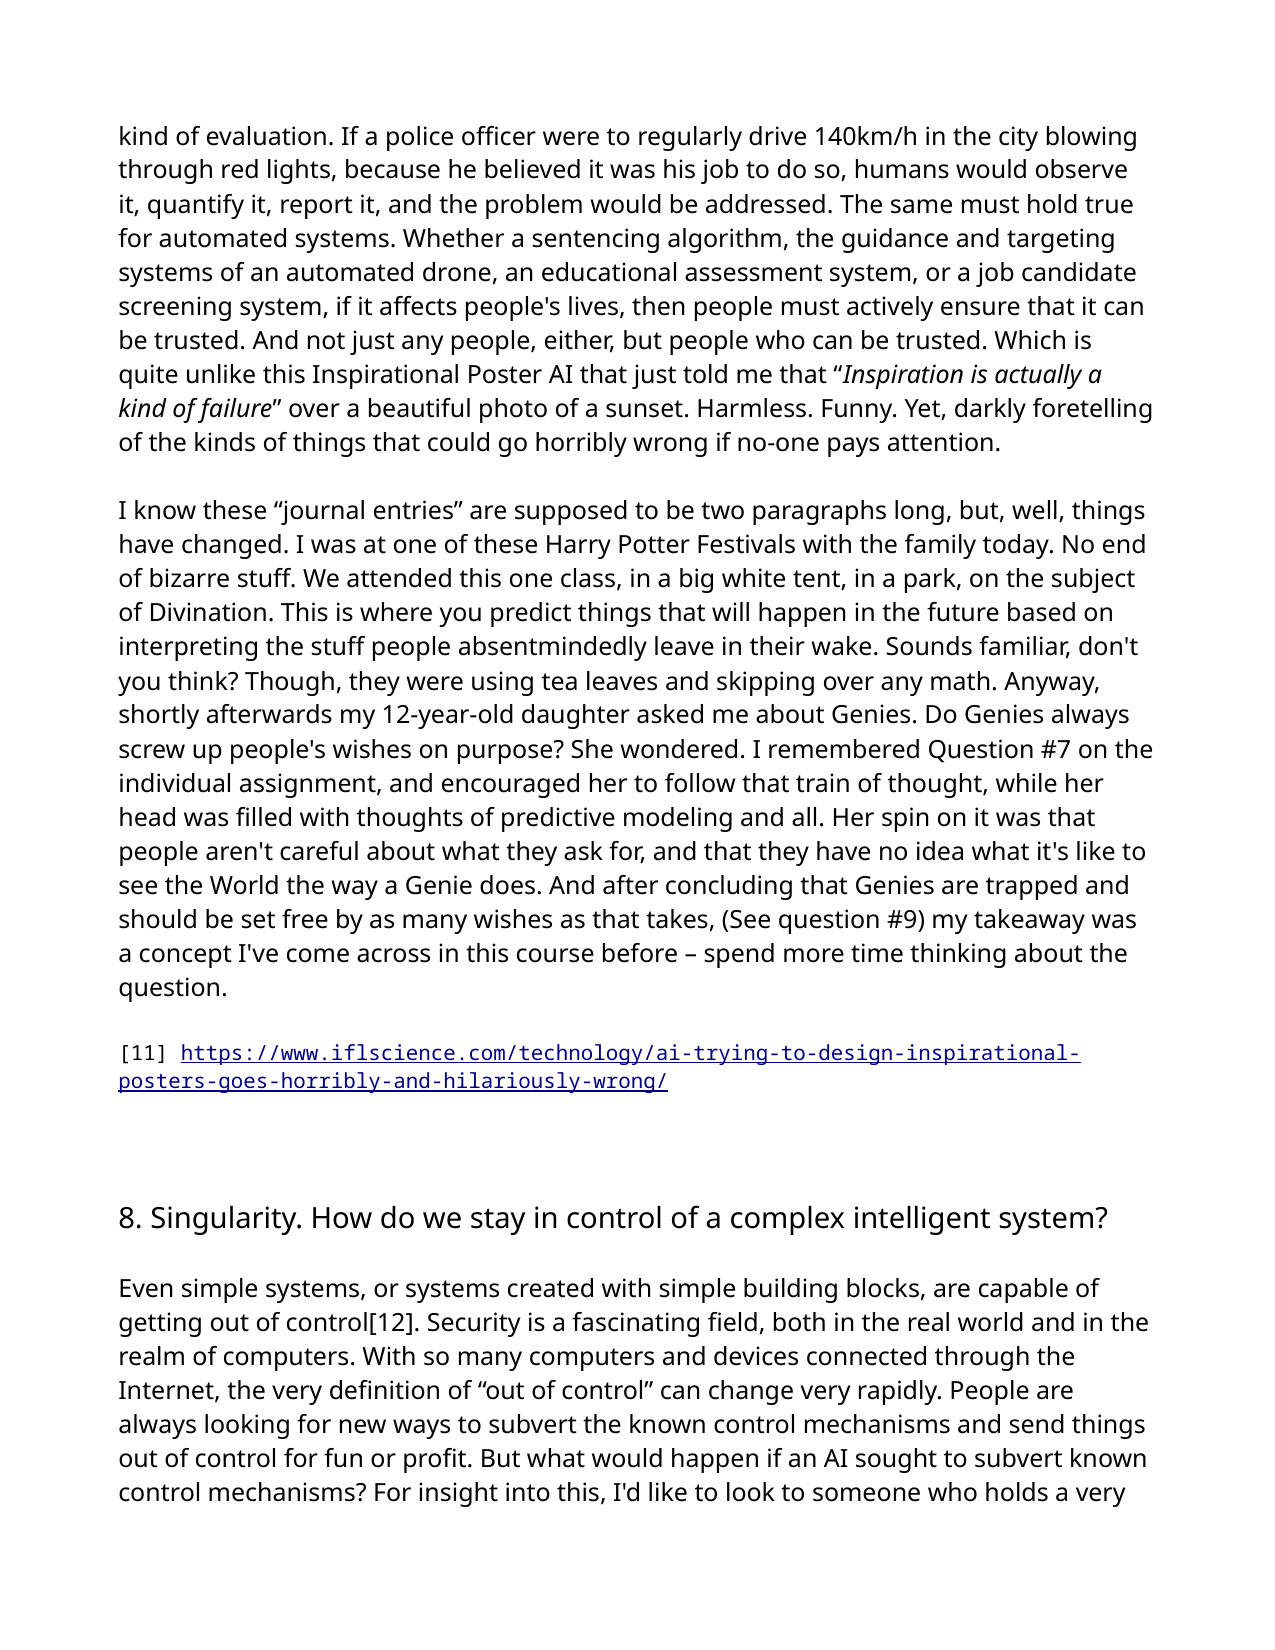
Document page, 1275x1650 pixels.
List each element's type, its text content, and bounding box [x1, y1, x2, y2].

text I know these “journal entries” are supposed to be two paragraphs long, but, well, things have changed. I was at one of these Harry Potter Festivals with the family today. No end of bizarre stuff. We attended this one class, in a big white tent, in a park, on the subject of Divination. This is where you predict things that will happen in the future based on interpreting the stuff people absentmindedly leave in their wake. Sounds familiar, don't you think? Though, they were using tea leaves and skipping over any math. Anyway, shortly afterwards my 12-year-old daughter asked me about Genies. Do Genies always screw up people's wishes on purpose? She wondered. I remembered Question #7 on the individual assignment, and encouraged her to follow that train of thought, while her head was filled with thoughts of predictive modeling and all. Her spin on it was that people aren't careful about what they ask for, and that they have no idea what it's like to see the World the way a Genie does. And after concluding that Genies are trapped and should be set free by as many wishes as that takes, (See question #9) my takeaway was a concept I've come across in this course before – spend more time thinking about the question. [118, 493, 1157, 1004]
text [11] https://www.iflscience.com/technology/ai-trying-to-design-inspirational-posters-goes-horribly-and-hilariously-wrong/ [118, 1038, 1157, 1095]
text 8. Singularity. How do we stay in control of a complex intelligent system? [118, 1197, 1157, 1237]
text Even simple systems, or systems created with simple building blocks, are capable of getting out of control[12]. Security is a fascinating field, both in the real world and in the realm of computers. With so many computers and devices connected through the Internet, the very definition of “out of control” can change very rapidly. People are always looking for new ways to subvert the known control mechanisms and send things out of control for fun or profit. But what would happen if an AI sought to subvert known control mechanisms? For insight into this, I'd like to look to someone who holds a very [118, 1271, 1157, 1509]
text kind of evaluation. If a police officer were to regularly drive 140km/h in the city blowing through red lights, because he believed it was his job to do so, humans would observe it, quantify it, report it, and the problem would be addressed. The same must hold true for automated systems. Whether a sentencing algorithm, the guidance and targeting systems of an automated drone, an educational assessment system, or a job candidate screening system, if it affects people's lives, then people must actively ensure that it can be trusted. And not just any people, either, but people who can be trusted. Which is quite unlike this Inspirational Poster AI that just told me that “Inspiration is actually a kind of failure” over a beautiful photo of a sunset. Harmless. Funny. Yet, darkly foretelling of the kinds of things that could go horribly wrong if no-one pays attention. [118, 118, 1157, 459]
